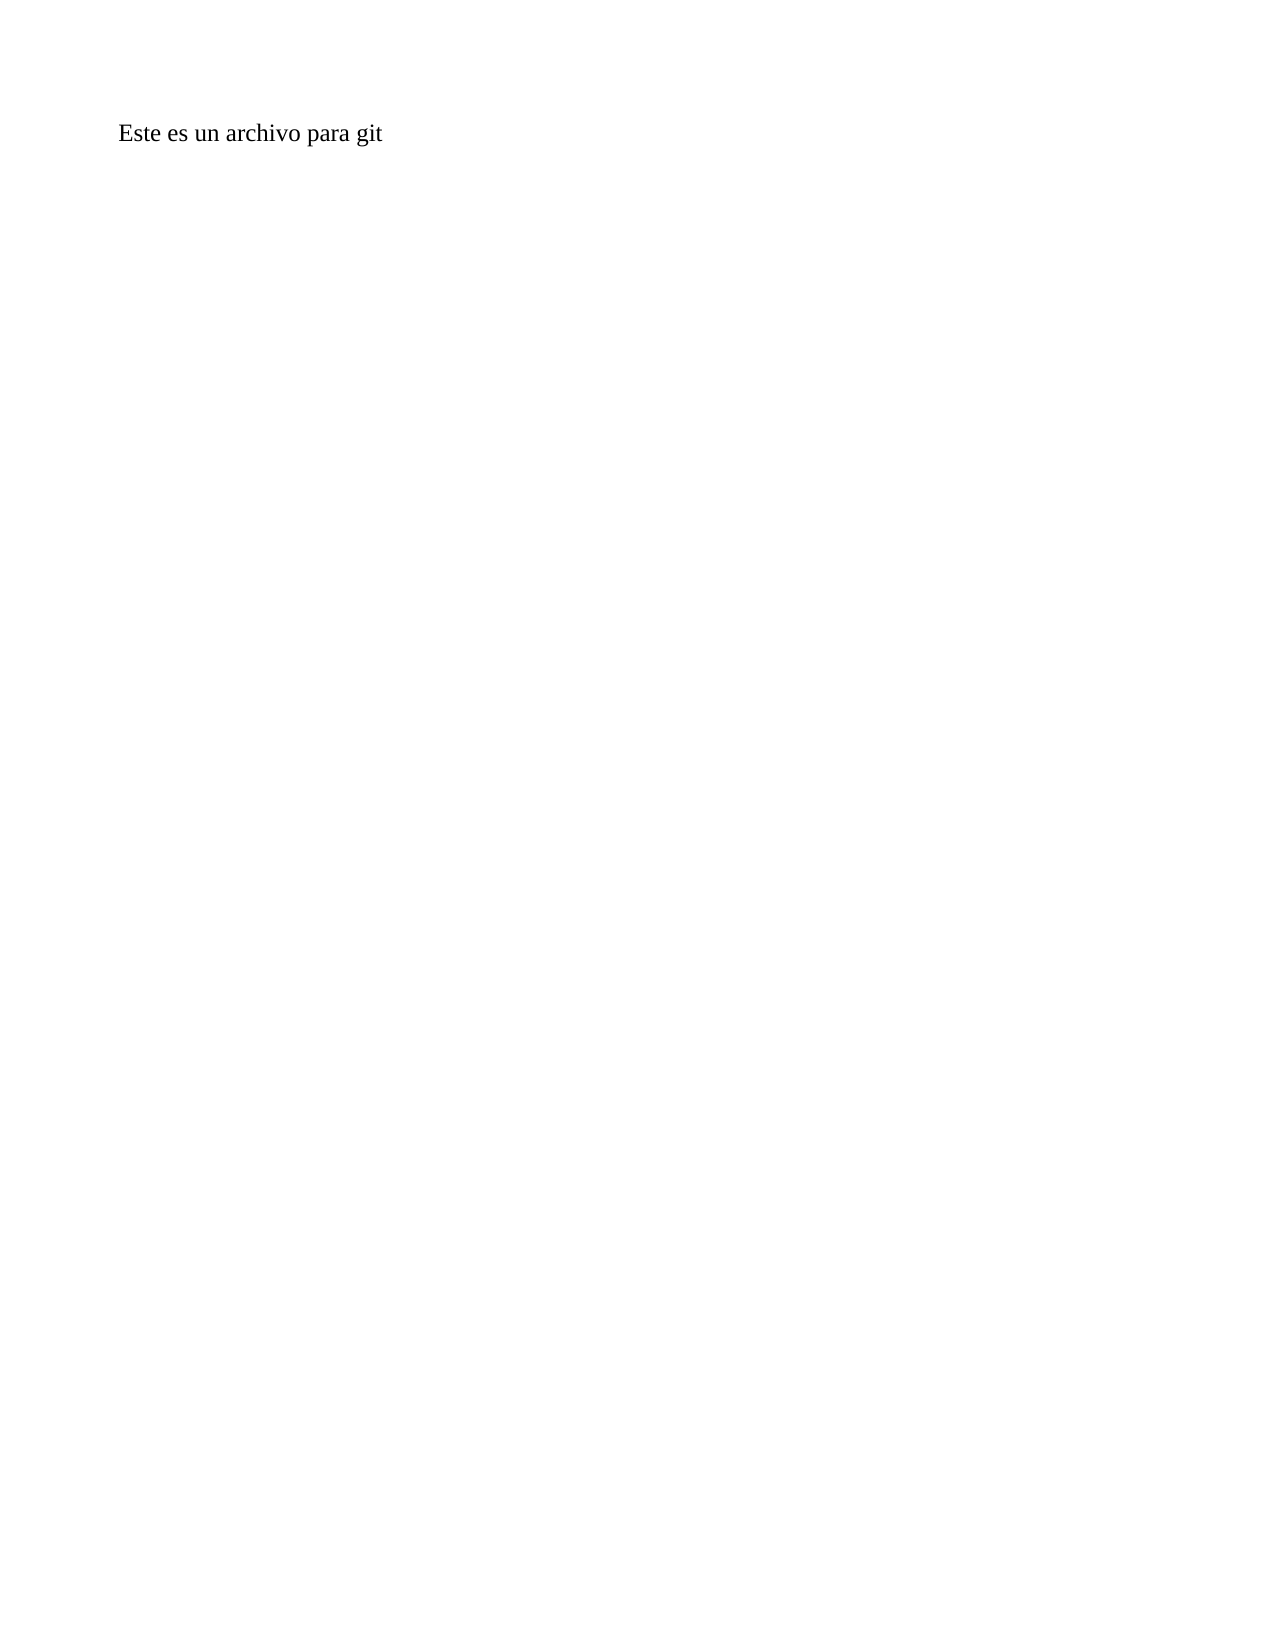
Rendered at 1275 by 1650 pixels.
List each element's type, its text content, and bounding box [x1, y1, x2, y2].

text Este es un archivo para git [118, 118, 1157, 147]
